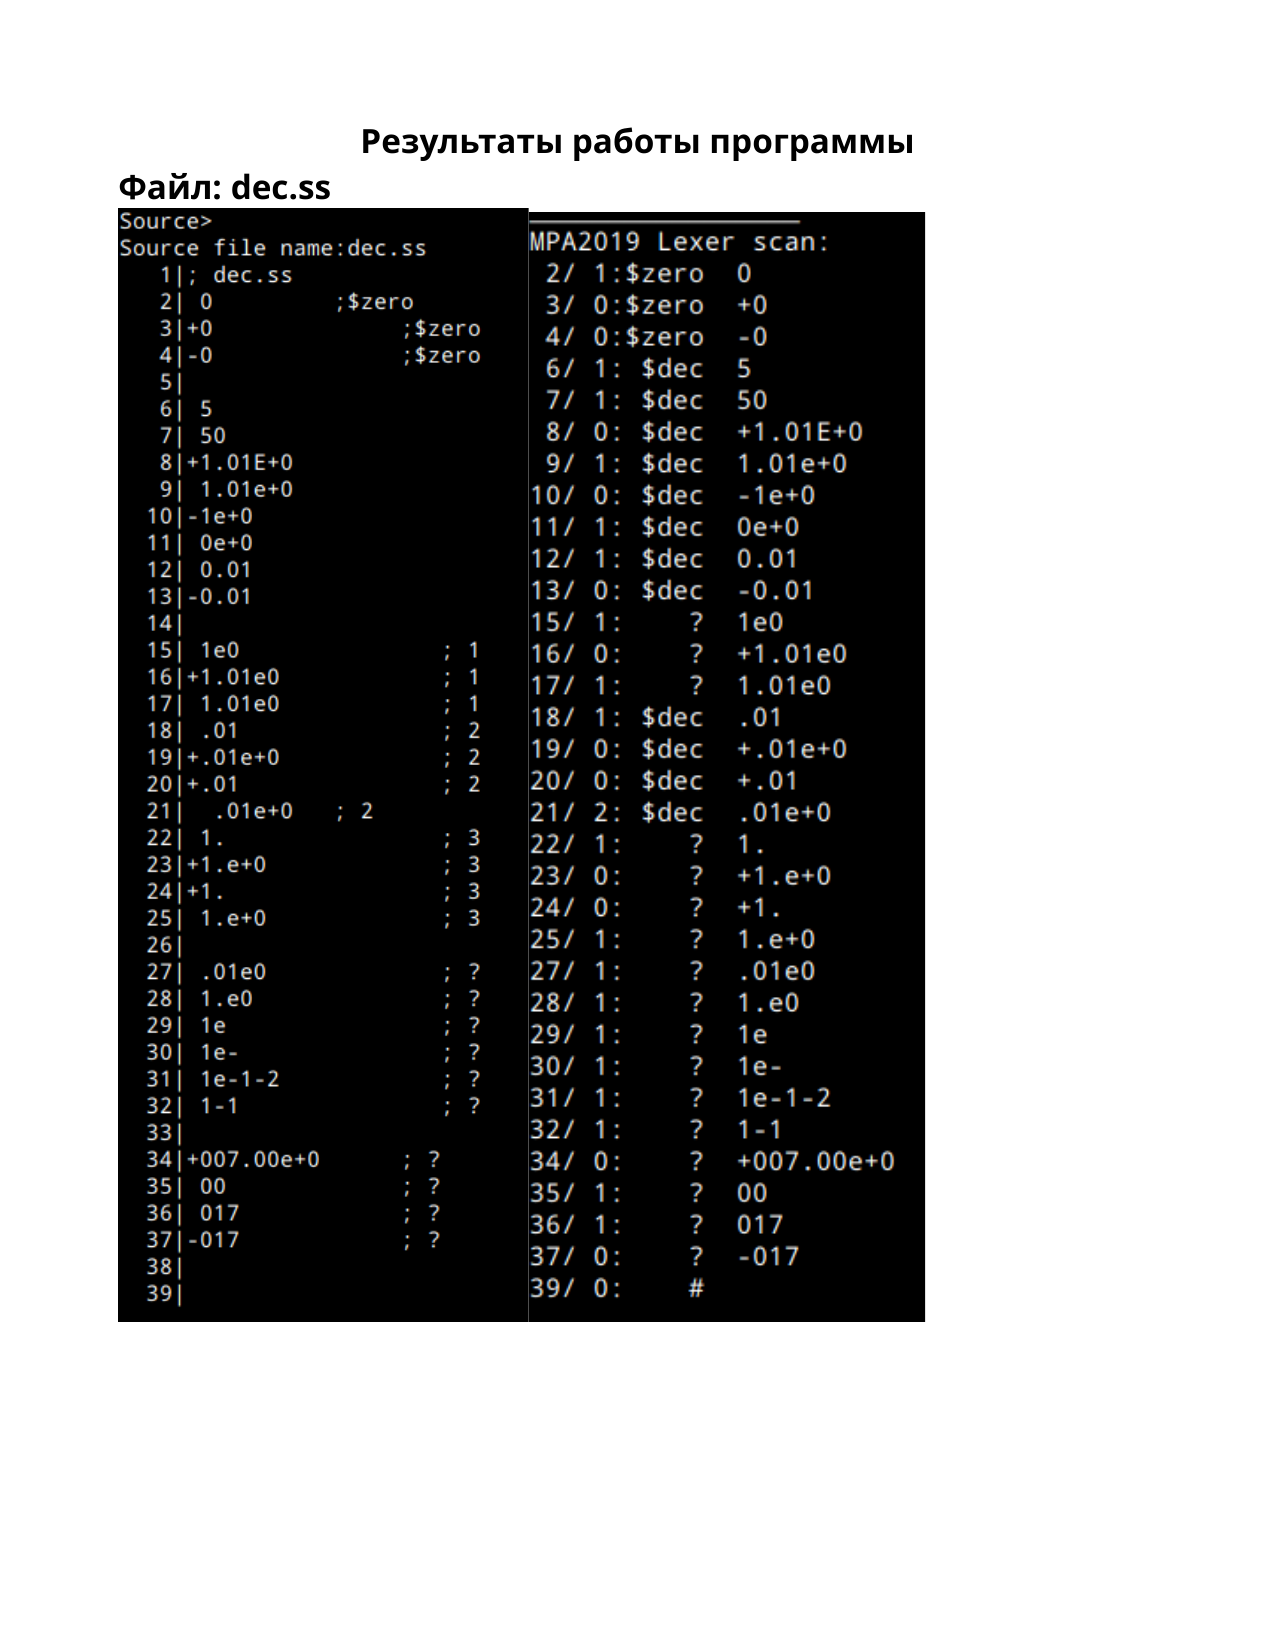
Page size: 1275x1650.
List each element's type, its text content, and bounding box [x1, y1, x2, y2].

text Файл: dec.ss [118, 163, 1157, 209]
picture [118, 208, 926, 1322]
text Результаты работы программы [118, 118, 1157, 163]
